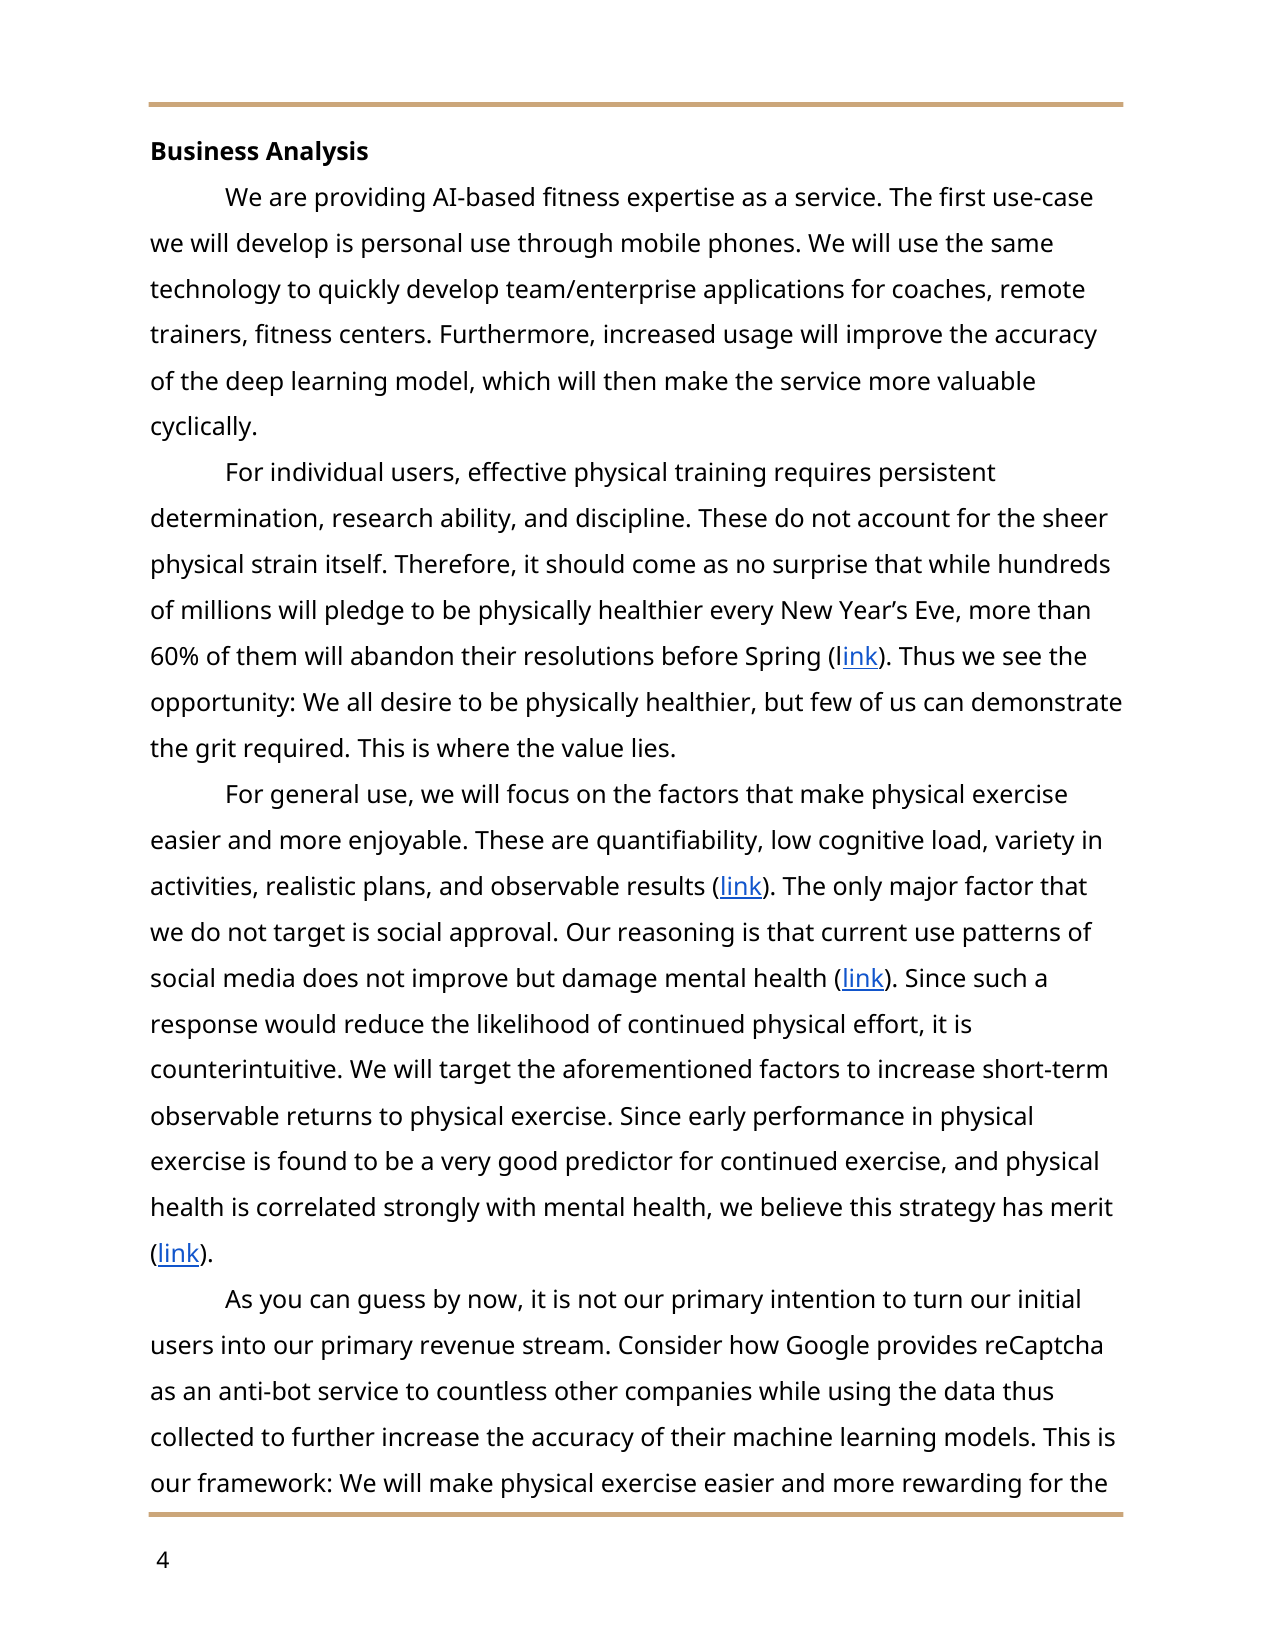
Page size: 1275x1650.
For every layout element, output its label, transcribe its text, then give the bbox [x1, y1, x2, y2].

picture [148, 102, 1124, 107]
text For general use, we will focus on the factors that make physical exercise easier and more enjoyable. These are quantifiability, low cognitive load, variety in activities, realistic plans, and observable results (link). The only major factor that we do not target is social approval. Our reasoning is that current use patterns of social media does not improve but damage mental health (link). Since such a response would reduce the likelihood of continued physical effort, it is counterintuitive. We will target the aforementioned factors to increase short-term observable returns to physical exercise. Since early performance in physical exercise is found to be a very good predictor for continued exercise, and physical health is correlated strongly with mental health, we believe this strategy has merit (link). [150, 777, 1125, 1270]
picture [148, 1512, 1124, 1517]
text For individual users, effective physical training requires persistent determination, research ability, and discipline. These do not account for the sheer physical strain itself. Therefore, it should come as no surprise that while hundreds of millions will pledge to be physically healthier every New Year’s Eve, more than 60% of them will abandon their resolutions before Spring (link). Thus we see the opportunity: We all desire to be physically healthier, but few of us can demonstrate the grit required. This is where the value lies. [150, 455, 1125, 765]
text Business Analysis We are providing AI-based fitness expertise as a service. The first use-case we will develop is personal use through mobile phones. We will use the same technology to quickly develop team/enterprise applications for coaches, remote trainers, fitness centers. Furthermore, increased usage will improve the accuracy of the deep learning model, which will then make the service more valuable cyclically. [150, 133, 1125, 443]
text As you can guess by now, it is not our primary intention to turn our initial users into our primary revenue stream. Consider how Google provides reCaptcha as an anti-bot service to countless other companies while using the data thus collected to further increase the accuracy of their machine learning models. This is our framework: We will make physical exercise easier and more rewarding for the [150, 1282, 1125, 1500]
